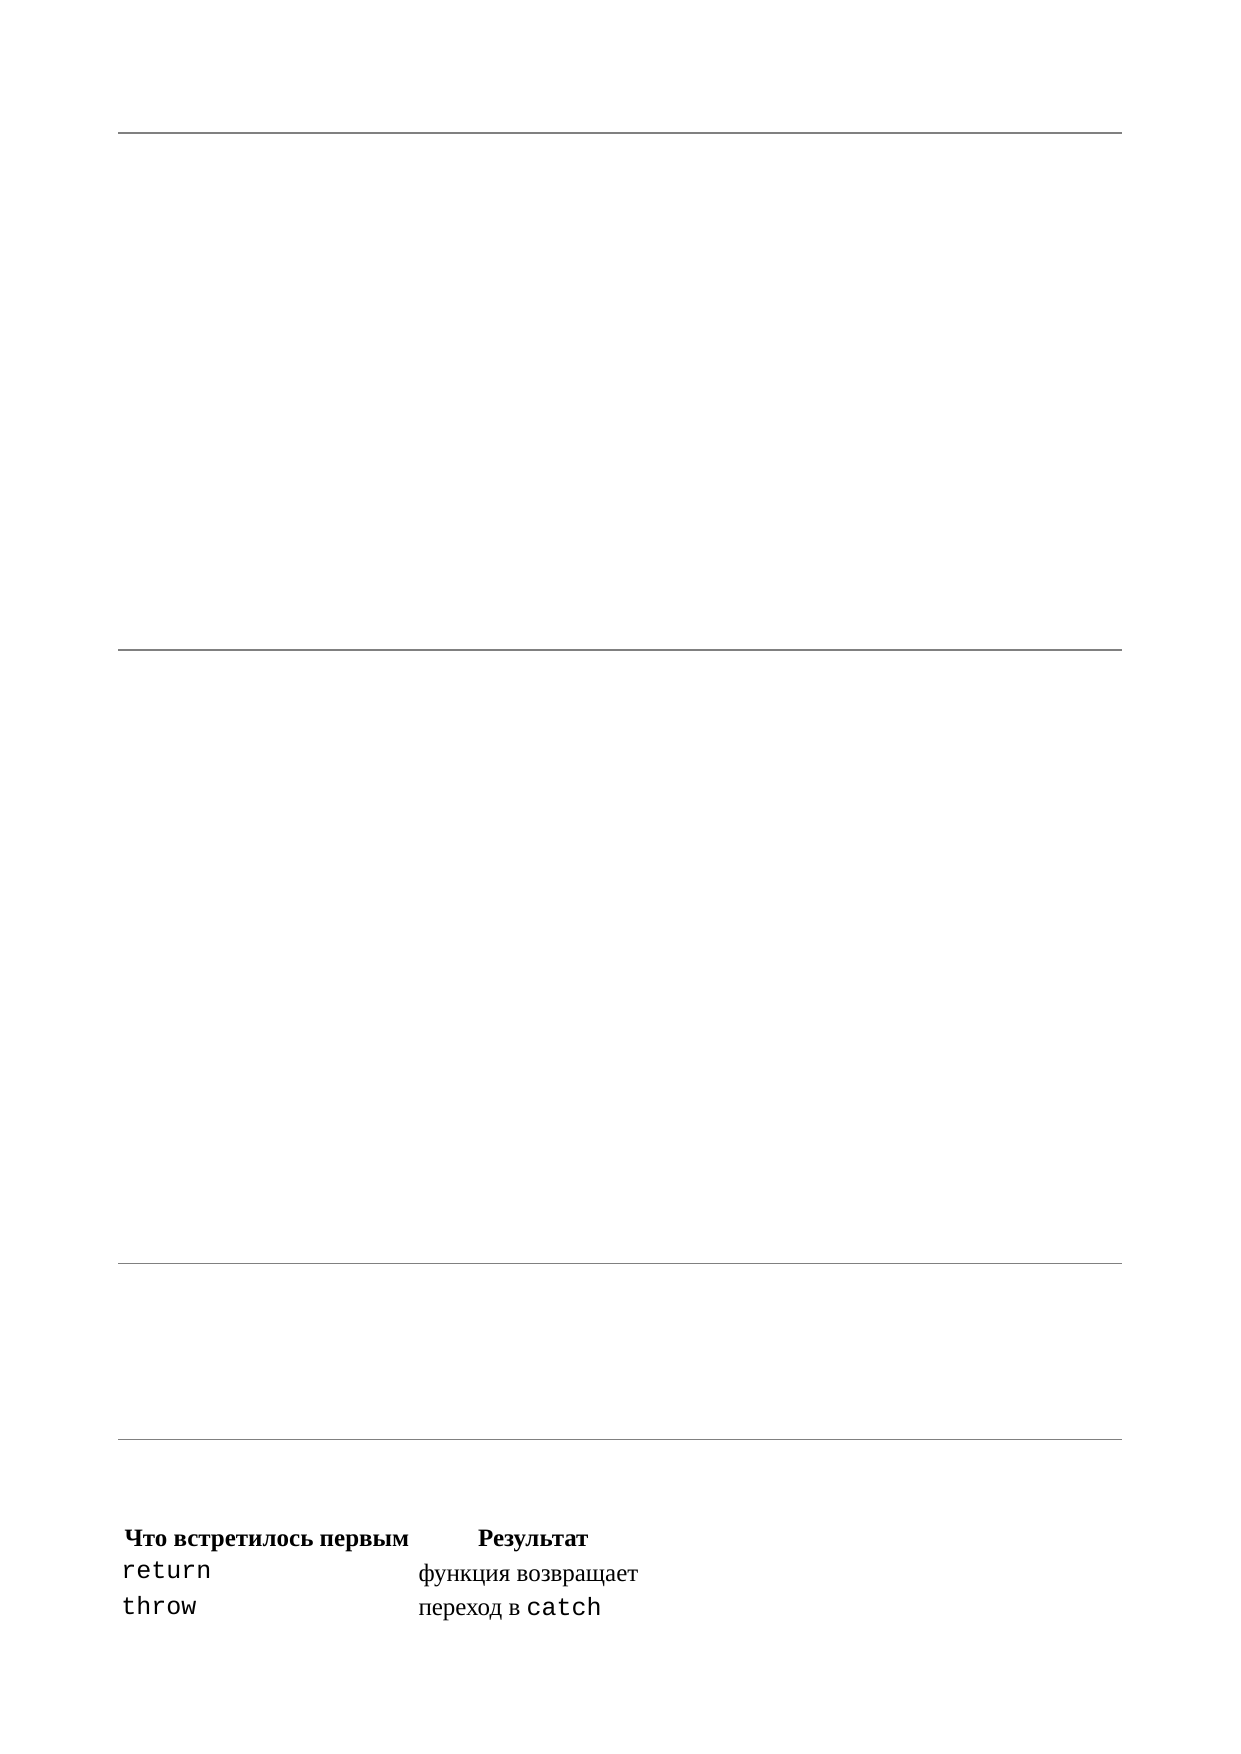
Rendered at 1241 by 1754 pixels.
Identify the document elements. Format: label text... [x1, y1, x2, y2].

text return 1; [118, 301, 1122, 324]
text return 2; [118, 426, 1122, 450]
text try { [118, 772, 1122, 796]
subtitle Очень важно понять [118, 1280, 1122, 1323]
text } catch (e) { [118, 384, 1122, 408]
text throw new Error("A"); // недостижим [118, 343, 1122, 366]
list x > 0 → return 1 [162, 1148, 1122, 1179]
text try { [118, 259, 1122, 283]
table_cell throw [118, 1589, 415, 1626]
table_cell функция возвращает [415, 1555, 651, 1589]
table_cell return [118, 1555, 415, 1589]
text } [118, 510, 1122, 533]
subtitle Таблица [118, 1456, 1122, 1499]
text } [118, 1065, 1122, 1088]
text } [118, 1107, 1122, 1130]
text } [118, 898, 1122, 921]
text return 2; [118, 1023, 1122, 1047]
table_cell переход в catch [415, 1589, 651, 1626]
text } catch (e) { [118, 981, 1122, 1005]
text console.log(test()); // 1 [118, 593, 1122, 617]
text function test() { [118, 217, 1122, 241]
text function test(x) { [118, 731, 1122, 754]
table_header Что встретилось первым [118, 1520, 415, 1555]
text return 1; [118, 856, 1122, 879]
table_header Результат [415, 1520, 651, 1555]
text ❌ Это не приоритет операторов ✅ Это обычный порядок выполнения [118, 1344, 1122, 1406]
text if (x > 0) { [118, 814, 1122, 838]
subtitle Пример 3 — условно [118, 666, 1122, 709]
list иначе → throw → catch → return 2 [162, 1198, 1122, 1229]
subtitle Пример 2 — return раньше throw [118, 149, 1122, 196]
text throw new Error("A"); [118, 939, 1122, 963]
text } [118, 468, 1122, 492]
